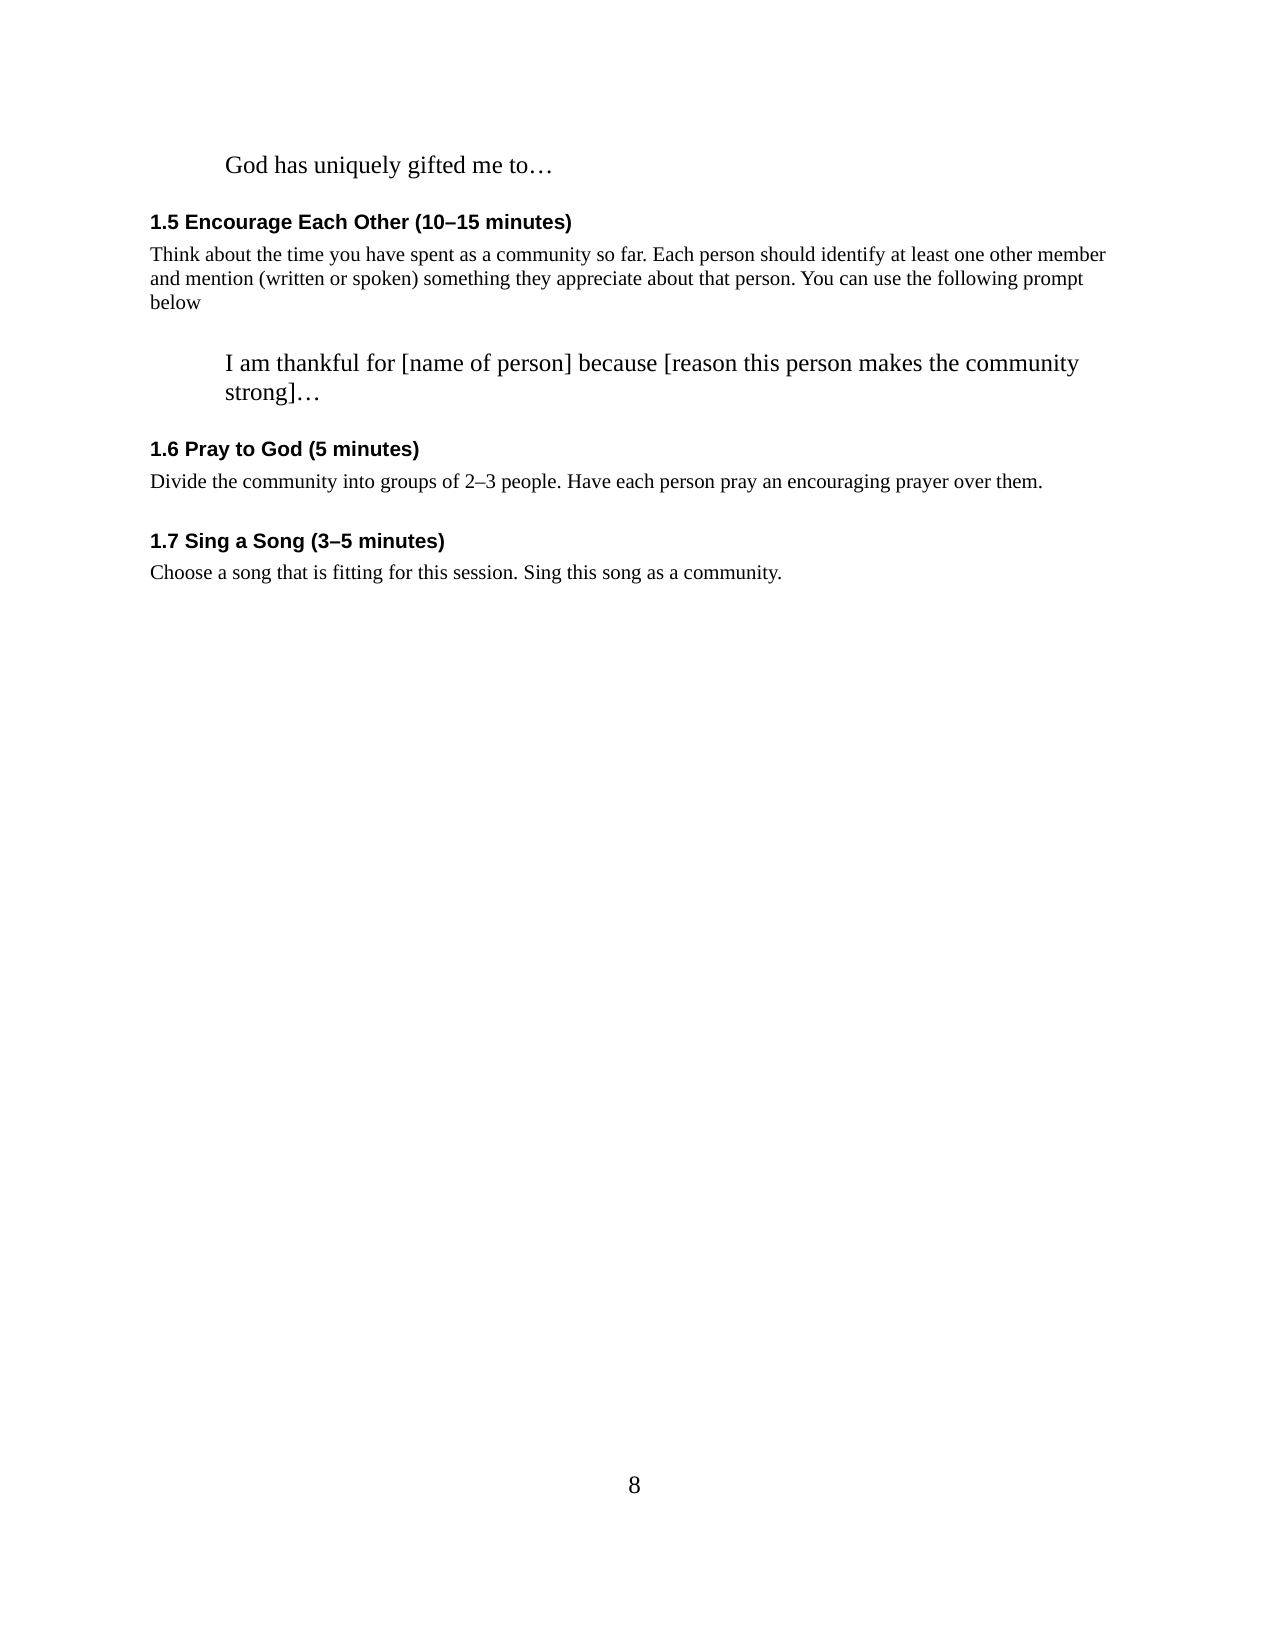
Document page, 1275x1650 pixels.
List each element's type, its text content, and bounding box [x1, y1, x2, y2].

subtitle 1.6 Pray to God (5 minutes) [150, 437, 1125, 461]
subtitle 1.7 Sing a Song (3–5 minutes) [150, 529, 1125, 553]
text Choose a song that is fitting for this session. Sing this song as a community. [150, 560, 1125, 584]
text Divide the community into groups of 2–3 people. Have each person pray an encouraging prayer over them. [150, 469, 1125, 493]
text I am thankful for [name of person] because [reason this person makes the community strong]… [225, 348, 1125, 406]
subtitle 1.5 Encourage Each Other (10–15 minutes) [150, 210, 1125, 234]
text Think about the time you have spent as a community so far. Each person should identify at least one other member and mention (written or spoken) something they appreciate about that person. You can use the following prompt below [150, 242, 1125, 314]
text God has uniquely gifted me to… [225, 150, 1125, 179]
